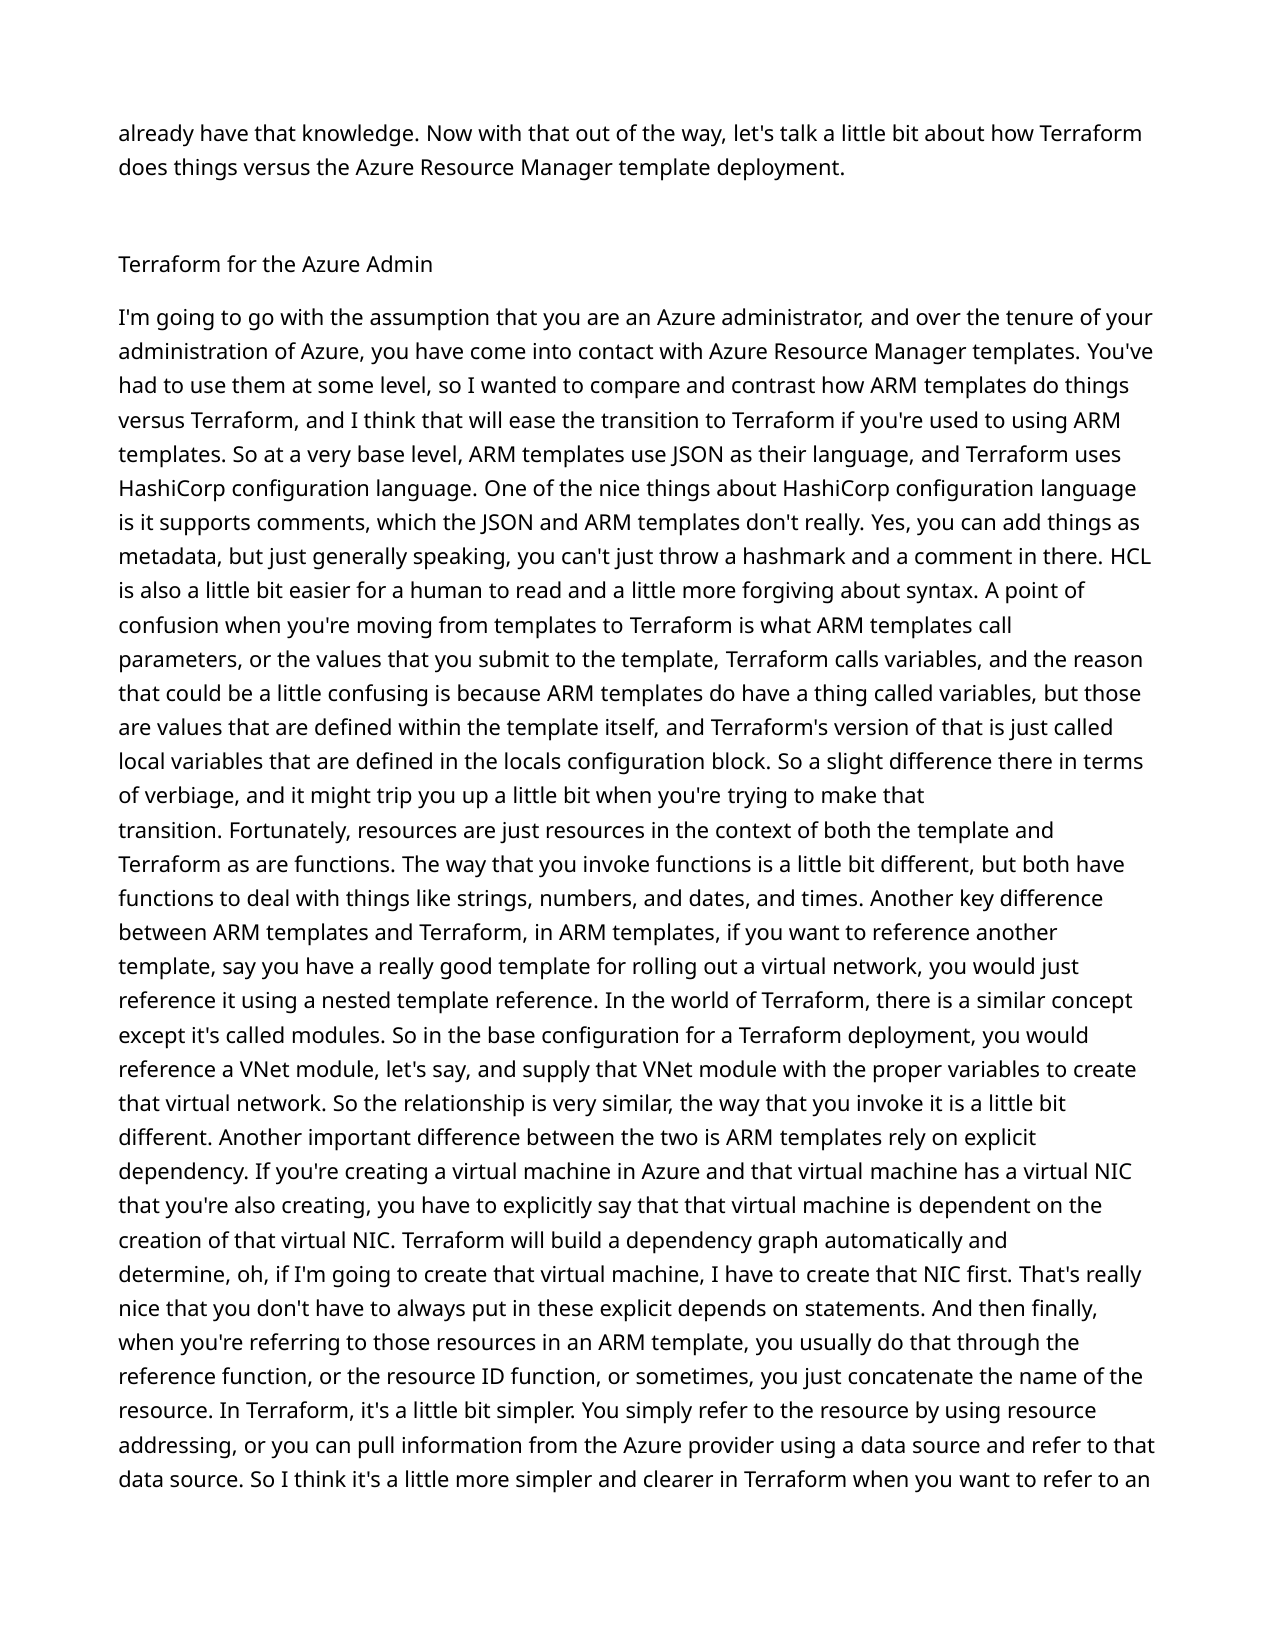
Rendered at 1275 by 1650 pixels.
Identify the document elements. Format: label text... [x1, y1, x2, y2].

text I'm going to go with the assumption that you are an Azure administrator, and over the tenure of your administration of Azure, you have come into contact with Azure Resource Manager templates. You've had to use them at some level, so I wanted to compare and contrast how ARM templates do things versus Terraform, and I think that will ease the transition to Terraform if you're used to using ARM templates. So at a very base level, ARM templates use JSON as their language, and Terraform uses HashiCorp configuration language. One of the nice things about HashiCorp configuration language is it supports comments, which the JSON and ARM templates don't really. Yes, you can add things as metadata, but just generally speaking, you can't just throw a hashmark and a comment in there. HCL is also a little bit easier for a human to read and a little more forgiving about syntax. A point of confusion when you're moving from templates to Terraform is what ARM templates call parameters, or the values that you submit to the template, Terraform calls variables, and the reason that could be a little confusing is because ARM templates do have a thing called variables, but those are values that are defined within the template itself, and Terraform's version of that is just called local variables that are defined in the locals configuration block. So a slight difference there in terms of verbiage, and it might trip you up a little bit when you're trying to make that transition. Fortunately, resources are just resources in the context of both the template and Terraform as are functions. The way that you invoke functions is a little bit different, but both have functions to deal with things like strings, numbers, and dates, and times. Another key difference between ARM templates and Terraform, in ARM templates, if you want to reference another template, say you have a really good template for rolling out a virtual network, you would just reference it using a nested template reference. In the world of Terraform, there is a similar concept except it's called modules. So in the base configuration for a Terraform deployment, you would reference a VNet module, let's say, and supply that VNet module with the proper variables to create that virtual network. So the relationship is very similar, the way that you invoke it is a little bit different. Another important difference between the two is ARM templates rely on explicit dependency. If you're creating a virtual machine in Azure and that virtual machine has a virtual NIC that you're also creating, you have to explicitly say that that virtual machine is dependent on the creation of that virtual NIC. Terraform will build a dependency graph automatically and determine, oh, if I'm going to create that virtual machine, I have to create that NIC first. That's really nice that you don't have to always put in these explicit depends on statements. And then finally, when you're referring to those resources in an ARM template, you usually do that through the reference function, or the resource ID function, or sometimes, you just concatenate the name of the resource. In Terraform, it's a little bit simpler. You simply refer to the resource by using resource addressing, or you can pull information from the Azure provider using a data source and refer to that data source. So I think it's a little more simpler and clearer in Terraform when you want to refer to an [118, 302, 1157, 1494]
text already have that knowledge. Now with that out of the way, let's talk a little bit about how Terraform does things versus the Azure Resource Manager template deployment. [118, 118, 1157, 182]
subtitle Terraform for the Azure Admin [118, 249, 1157, 279]
